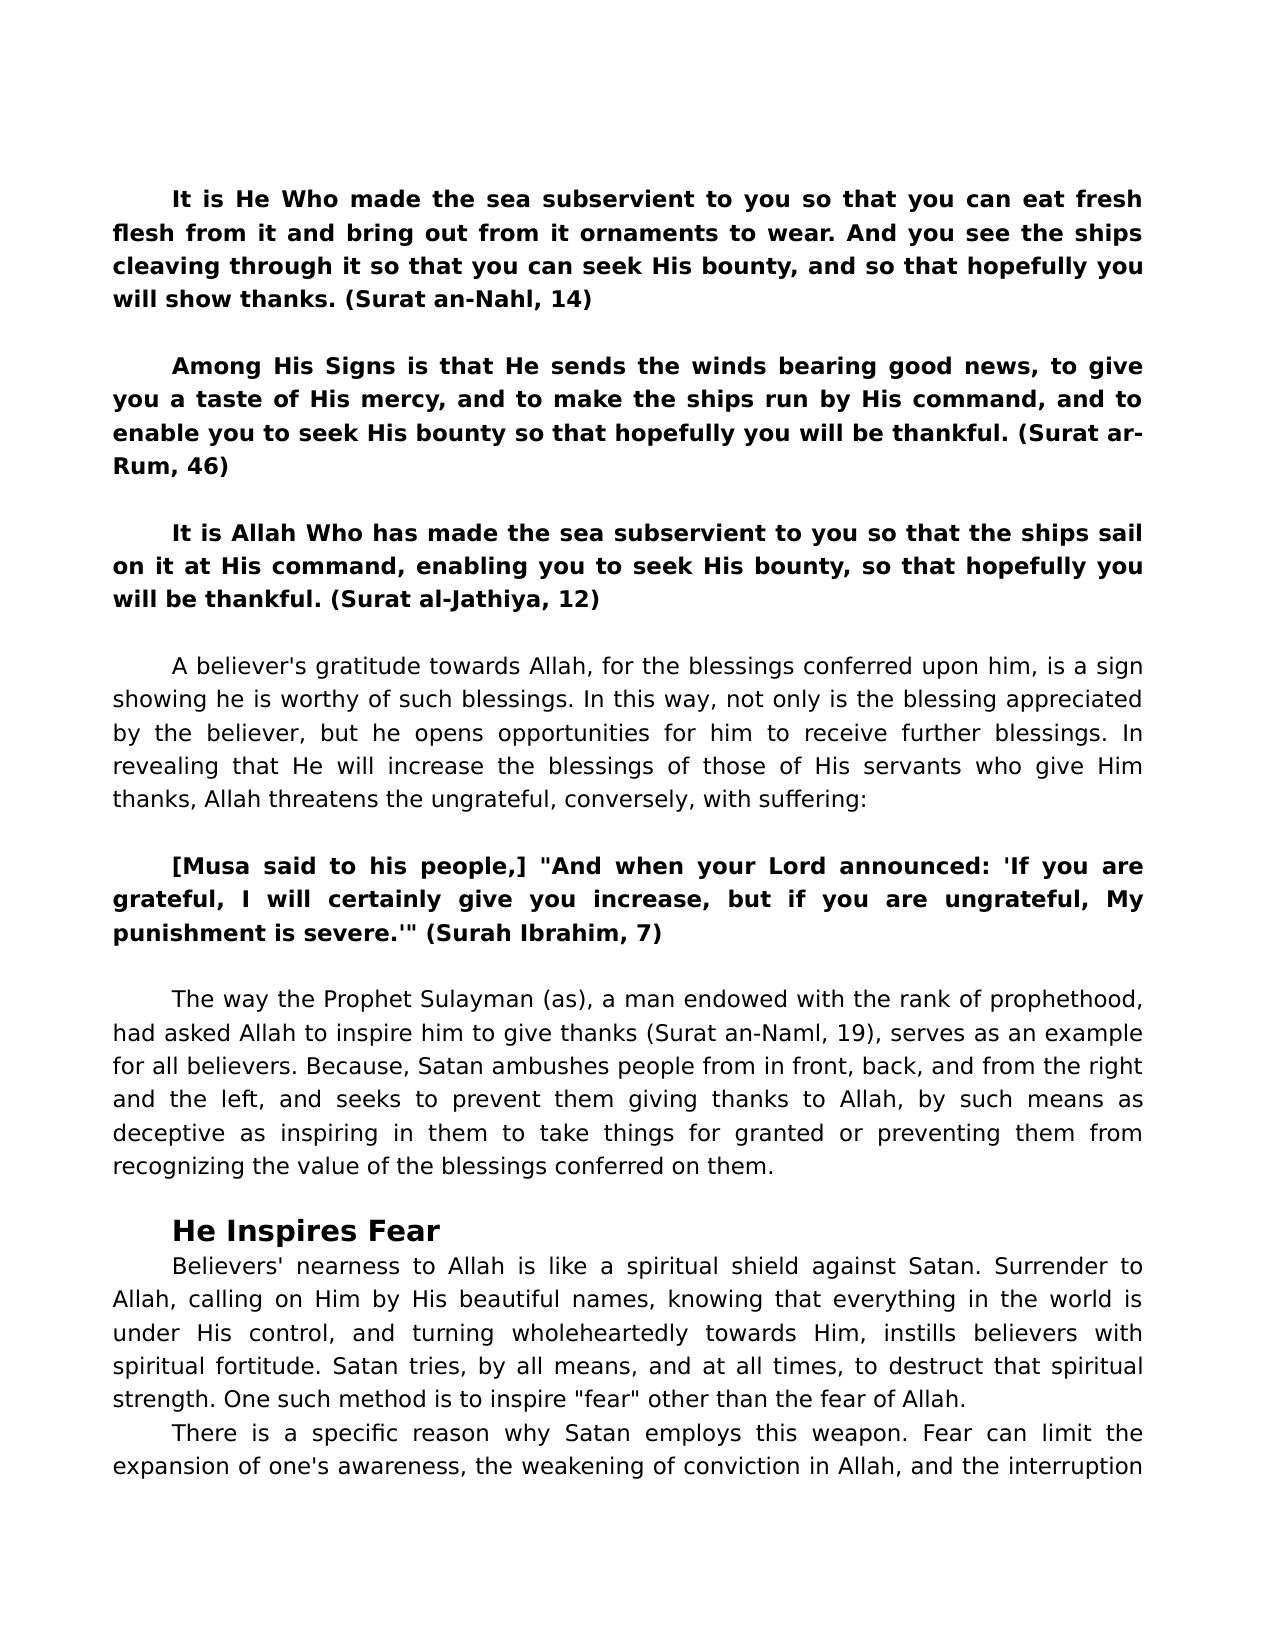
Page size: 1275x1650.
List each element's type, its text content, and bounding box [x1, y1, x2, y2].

text The way the Prophet Sulayman (as), a man endowed with the rank of prophethood, had asked Allah to inspire him to give thanks (Surat an-Naml, 19), serves as an example for all believers. Because, Satan ambushes people from in front, back, and from the right and the left, and seeks to prevent them giving thanks to Allah, by such means as deceptive as inspiring in them to take things for granted or preventing them from recognizing the value of the blessings conferred on them. [112, 981, 1145, 1181]
text There is a specific reason why Satan employs this weapon. Fear can limit the expansion of one's awareness, the weakening of conviction in Allah, and the interruption [112, 1414, 1145, 1481]
text Among His Signs is that He sends the winds bearing good news, to give you a taste of His mercy, and to make the ships run by His command, and to enable you to seek His bounty so that hopefully you will be thankful. (Surat ar-Rum, 46) [112, 348, 1145, 481]
text A believer's gratitude towards Allah, for the blessings conferred upon him, is a sign showing he is worthy of such blessings. In this way, not only is the blessing appreciated by the believer, but he opens opportunities for him to receive further blessings. In revealing that He will increase the blessings of those of His servants who give Him thanks, Allah threatens the ungrateful, conversely, with suffering: [112, 648, 1145, 814]
text It is He Who made the sea subservient to you so that you can eat fresh flesh from it and bring out from it ornaments to wear. And you see the ships cleaving through it so that you can seek His bounty, and so that hopefully you will show thanks. (Surat an-Nahl, 14) [112, 181, 1145, 314]
text It is Allah Who has made the sea subservient to you so that the ships sail on it at His command, enabling you to seek His bounty, so that hopefully you will be thankful. (Surat al-Jathiya, 12) [112, 514, 1145, 614]
text Believers' nearness to Allah is like a spiritual shield against Satan. Surrender to Allah, calling on Him by His beautiful names, knowing that everything in the world is under His control, and turning wholeheartedly towards Him, instills believers with spiritual fortitude. Satan tries, by all means, and at all times, to destruct that spiritual strength. One such method is to inspire "fear" other than the fear of Allah. [112, 1248, 1145, 1414]
text He Inspires Fear [112, 1214, 1145, 1248]
text [Musa said to his people,] "And when your Lord announced: 'If you are grateful, I will certainly give you increase, but if you are ungrateful, My punishment is severe.'" (Surah Ibrahim, 7) [112, 848, 1145, 948]
